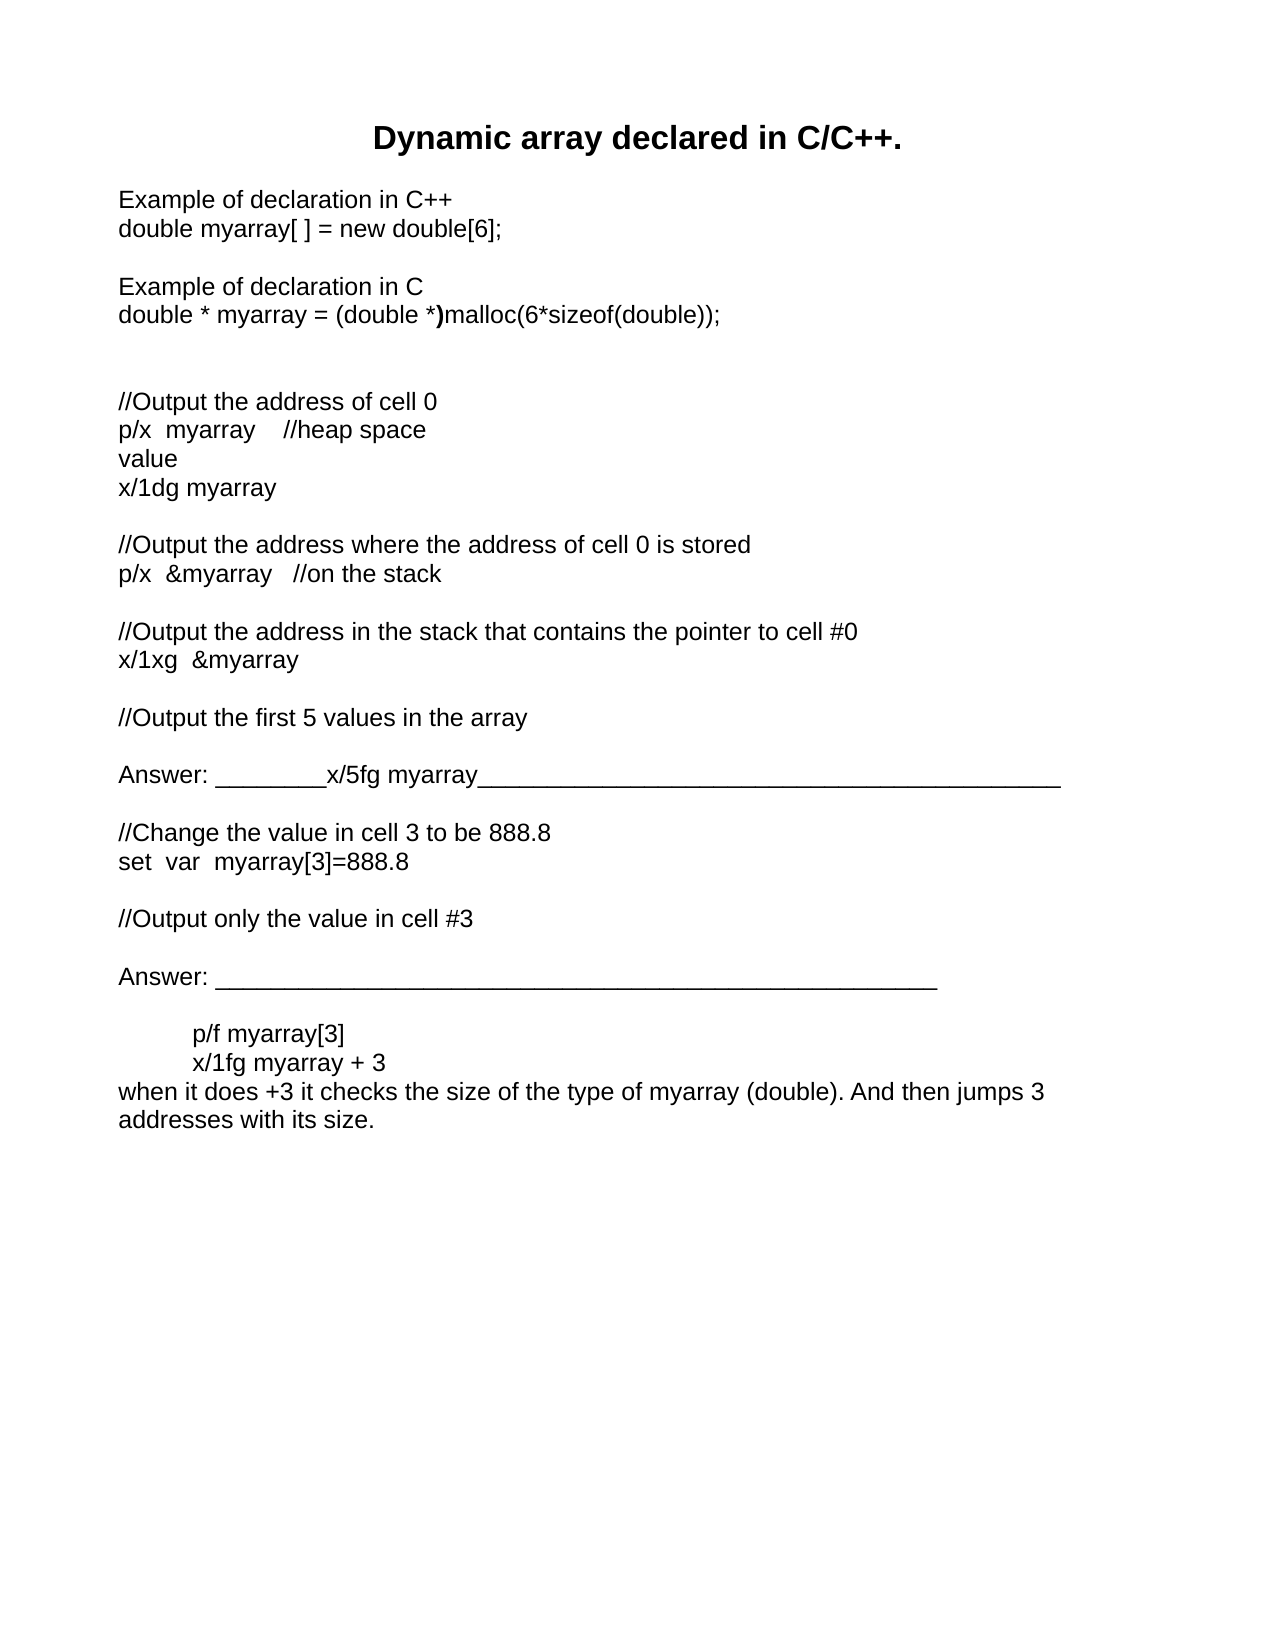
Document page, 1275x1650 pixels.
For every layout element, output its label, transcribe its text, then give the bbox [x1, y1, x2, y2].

text value [118, 444, 1157, 473]
text Answer: ________x/5fg myarray__________________________________________ [118, 760, 1157, 789]
text double myarray[ ] = new double[6]; [118, 214, 1157, 243]
text //Output the address in the stack that contains the pointer to cell #0 [118, 617, 1157, 645]
text when it does +3 it checks the size of the type of myarray (double). And then jumps 3 addresses with its size. [118, 1077, 1157, 1134]
text //Change the value in cell 3 to be 888.8 [118, 818, 1157, 847]
text //Output only the value in cell #3 [118, 904, 1157, 933]
text //Output the address of cell 0 [118, 387, 1157, 415]
text //Output the address where the address of cell 0 is stored [118, 530, 1157, 559]
text Example of declaration in C++ [118, 185, 1157, 214]
text Dynamic array declared in C/C++. [118, 118, 1157, 157]
text x/1dg myarray [118, 473, 1157, 502]
text x/1xg &myarray [118, 645, 1157, 674]
text //Output the first 5 values in the array [118, 703, 1157, 732]
text Example of declaration in C [118, 272, 1157, 300]
text p/x myarray //heap space [118, 415, 1157, 444]
text p/x &myarray //on the stack [118, 559, 1157, 588]
text double * myarray = (double *)malloc(6*sizeof(double)); [118, 300, 1157, 329]
text Answer: ____________________________________________________ [118, 962, 1157, 990]
text x/1fg myarray + 3 [118, 1048, 1157, 1077]
text p/f myarray[3] [118, 1019, 1157, 1048]
text set var myarray[3]=888.8 [118, 847, 1157, 875]
